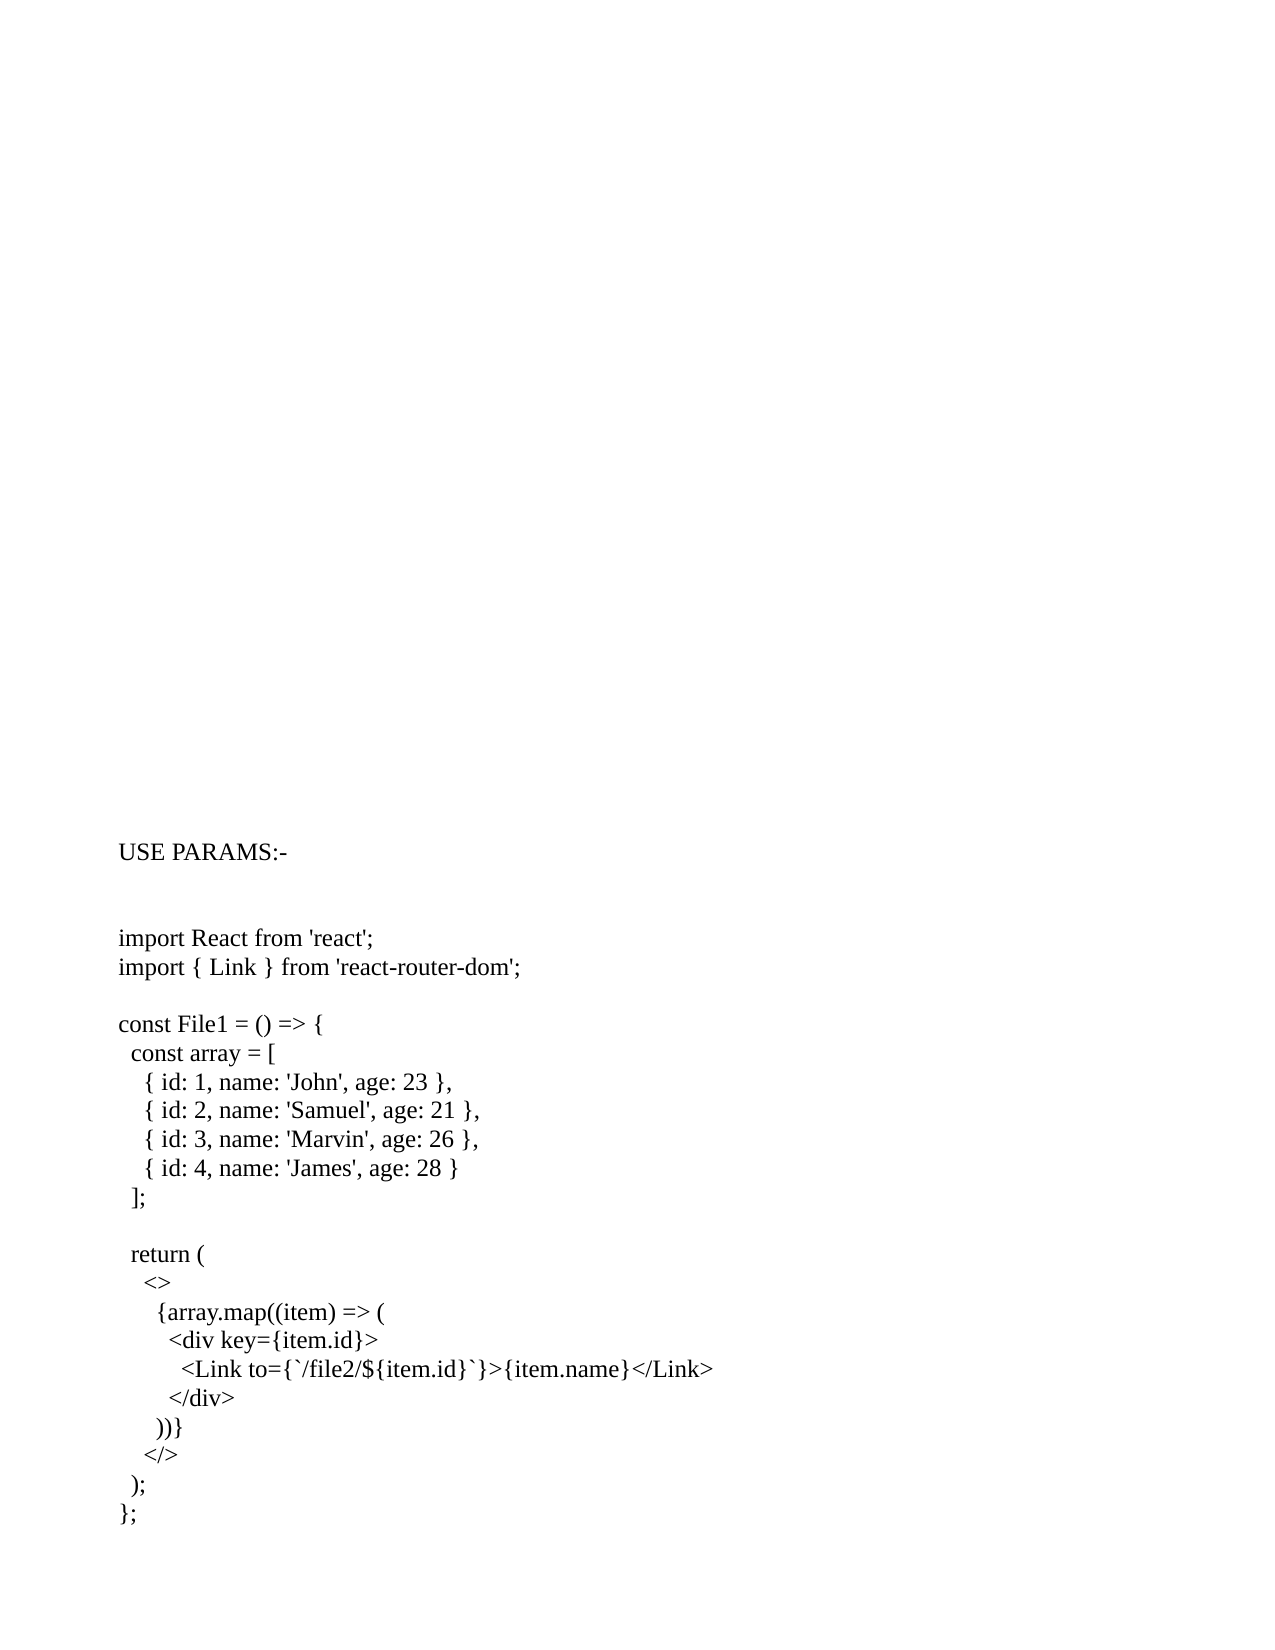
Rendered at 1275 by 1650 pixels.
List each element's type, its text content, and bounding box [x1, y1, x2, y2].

text </> [118, 1441, 1157, 1469]
text ); [118, 1469, 1157, 1498]
text <div key={item.id}> [118, 1326, 1157, 1354]
text const File1 = () => { [118, 1009, 1157, 1038]
text {array.map((item) => ( [118, 1297, 1157, 1326]
text return ( [118, 1239, 1157, 1268]
text const array = [ [118, 1038, 1157, 1067]
text ))} [118, 1412, 1157, 1441]
text ]; [118, 1182, 1157, 1211]
text }; [118, 1498, 1157, 1527]
text { id: 2, name: 'Samuel', age: 21 }, [118, 1096, 1157, 1124]
text import React from 'react'; [118, 923, 1157, 952]
text import { Link } from 'react-router-dom'; [118, 952, 1157, 981]
text { id: 3, name: 'Marvin', age: 26 }, [118, 1124, 1157, 1153]
text { id: 1, name: 'John', age: 23 }, [118, 1067, 1157, 1096]
text </div> [118, 1383, 1157, 1412]
text { id: 4, name: 'James', age: 28 } [118, 1153, 1157, 1182]
text <> [118, 1268, 1157, 1297]
text USE PARAMS:- [118, 837, 1157, 866]
text <Link to={`/file2/${item.id}`}>{item.name}</Link> [118, 1354, 1157, 1383]
